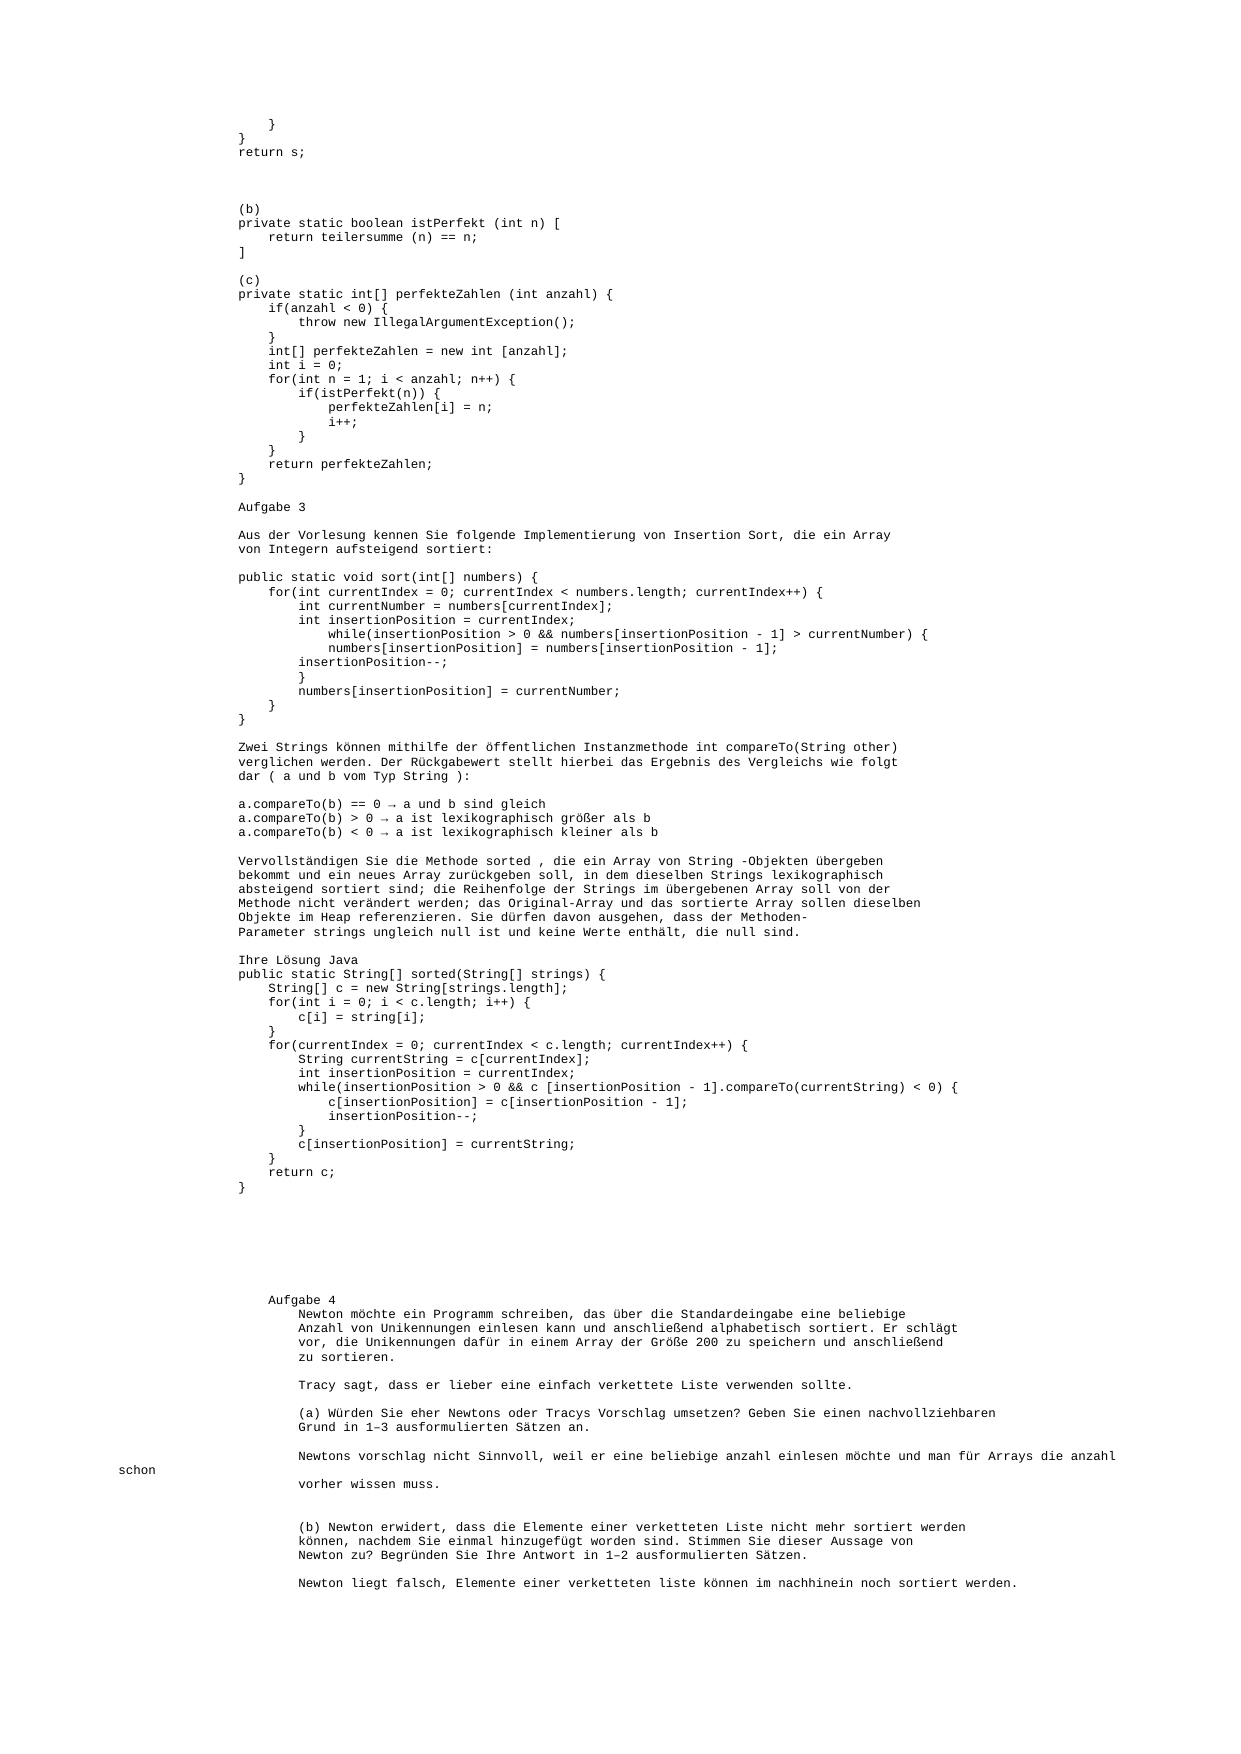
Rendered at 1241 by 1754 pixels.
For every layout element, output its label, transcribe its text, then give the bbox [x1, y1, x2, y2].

text a.compareTo(b) < 0 → a ist lexikographisch kleiner als b [118, 826, 1122, 841]
text (c) [118, 274, 1122, 288]
text public static String[] sorted(String[] strings) { [118, 968, 1122, 982]
text public static void sort(int[] numbers) { [118, 571, 1122, 586]
text vor, die Unikennungen dafür in einem Array der Größe 200 zu speichern und anschließend [118, 1336, 1122, 1351]
text } [118, 699, 1122, 713]
text int currentNumber = numbers[currentIndex]; [118, 600, 1122, 614]
text int i = 0; [118, 359, 1122, 373]
text Anzahl von Unikennungen einlesen kann und anschließend alphabetisch sortiert. Er schlägt [118, 1322, 1122, 1336]
text (a) Würden Sie eher Newtons oder Tracys Vorschlag umsetzen? Geben Sie einen nachvollziehbaren [118, 1407, 1122, 1421]
text c[i] = string[i]; [118, 1011, 1122, 1025]
text numbers[insertionPosition] = numbers[insertionPosition - 1]; [118, 642, 1122, 656]
text while(insertionPosition > 0 && c [insertionPosition - 1].compareTo(currentString) < 0) { [118, 1081, 1122, 1096]
text insertionPosition--; [118, 1110, 1122, 1124]
text for(int currentIndex = 0; currentIndex < numbers.length; currentIndex++) { [118, 586, 1122, 600]
text ] [118, 246, 1122, 260]
text } [118, 444, 1122, 458]
text Grund in 1–3 ausformulierten Sätzen an. [118, 1421, 1122, 1436]
text c[insertionPosition] = currentString; [118, 1138, 1122, 1152]
text } [118, 132, 1122, 146]
text int insertionPosition = currentIndex; [118, 1067, 1122, 1081]
text von Integern aufsteigend sortiert: [118, 543, 1122, 557]
text perfekteZahlen[i] = n; [118, 401, 1122, 416]
text } [118, 1152, 1122, 1166]
text for(int i = 0; i < c.length; i++) { [118, 996, 1122, 1011]
text Vervollständigen Sie die Methode sorted , die ein Array von String -Objekten übergeben [118, 855, 1122, 869]
text } [118, 472, 1122, 486]
text while(insertionPosition > 0 && numbers[insertionPosition - 1] > currentNumber) { [118, 628, 1122, 642]
text if(istPerfekt(n)) { [118, 387, 1122, 401]
text private static boolean istPerfekt (int n) [ [118, 217, 1122, 231]
text insertionPosition--; [118, 656, 1122, 671]
text können, nachdem Sie einmal hinzugefügt worden sind. Stimmen Sie dieser Aussage von [118, 1535, 1122, 1549]
text return teilersumme (n) == n; [118, 231, 1122, 246]
text for(currentIndex = 0; currentIndex < c.length; currentIndex++) { [118, 1039, 1122, 1053]
text throw new IllegalArgumentException(); [118, 316, 1122, 331]
text Parameter strings ungleich null ist und keine Werte enthält, die null sind. [118, 926, 1122, 940]
text Methode nicht verändert werden; das Original-Array und das sortierte Array sollen dieselben [118, 897, 1122, 911]
text numbers[insertionPosition] = currentNumber; [118, 685, 1122, 699]
text Ihre Lösung Java [118, 954, 1122, 968]
text i++; [118, 416, 1122, 430]
text Newton zu? Begründen Sie Ihre Antwort in 1–2 ausformulierten Sätzen. [118, 1549, 1122, 1563]
text Aus der Vorlesung kennen Sie folgende Implementierung von Insertion Sort, die ein Array [118, 529, 1122, 543]
text a.compareTo(b) == 0 → a und b sind gleich [118, 798, 1122, 812]
text return c; [118, 1166, 1122, 1181]
text private static int[] perfekteZahlen (int anzahl) { [118, 288, 1122, 302]
text Newton liegt falsch, Elemente einer verketteten liste können im nachhinein noch sortiert werden. [118, 1577, 1122, 1591]
text int[] perfekteZahlen = new int [anzahl]; [118, 345, 1122, 359]
text Newton möchte ein Programm schreiben, das über die Standardeingabe eine beliebige [118, 1308, 1122, 1322]
text verglichen werden. Der Rückgabewert stellt hierbei das Ergebnis des Vergleichs wie folgt [118, 756, 1122, 770]
text (b) Newton erwidert, dass die Elemente einer verketteten Liste nicht mehr sortiert werden [118, 1521, 1122, 1535]
text Zwei Strings können mithilfe der öffentlichen Instanzmethode int compareTo(String other) [118, 741, 1122, 756]
text String[] c = new String[strings.length]; [118, 982, 1122, 996]
text } [118, 713, 1122, 727]
text } [118, 1181, 1122, 1195]
text String currentString = c[currentIndex]; [118, 1053, 1122, 1067]
text dar ( a und b vom Typ String ): [118, 770, 1122, 784]
text (b) [118, 203, 1122, 217]
text bekommt und ein neues Array zurückgeben soll, in dem dieselben Strings lexikographisch [118, 869, 1122, 883]
text } [118, 118, 1122, 132]
text } [118, 1025, 1122, 1039]
text } [118, 1124, 1122, 1138]
text Aufgabe 4 [118, 1294, 1122, 1308]
text for(int n = 1; i < anzahl; n++) { [118, 373, 1122, 387]
text vorher wissen muss. [118, 1478, 1122, 1492]
text absteigend sortiert sind; die Reihenfolge der Strings im übergebenen Array soll von der [118, 883, 1122, 897]
text return s; [118, 146, 1122, 161]
text } [118, 430, 1122, 444]
text c[insertionPosition] = c[insertionPosition - 1]; [118, 1096, 1122, 1110]
text Tracy sagt, dass er lieber eine einfach verkettete Liste verwenden sollte. [118, 1379, 1122, 1393]
text } [118, 331, 1122, 345]
text } [118, 671, 1122, 685]
text return perfekteZahlen; [118, 458, 1122, 472]
text Objekte im Heap referenzieren. Sie dürfen davon ausgehen, dass der Methoden- [118, 911, 1122, 926]
text Aufgabe 3 [118, 501, 1122, 515]
text Newtons vorschlag nicht Sinnvoll, weil er eine beliebige anzahl einlesen möchte und man für Arrays die anzahl schon [118, 1450, 1122, 1478]
text int insertionPosition = currentIndex; [118, 614, 1122, 628]
text zu sortieren. [118, 1351, 1122, 1365]
text if(anzahl < 0) { [118, 302, 1122, 316]
text a.compareTo(b) > 0 → a ist lexikographisch größer als b [118, 812, 1122, 826]
